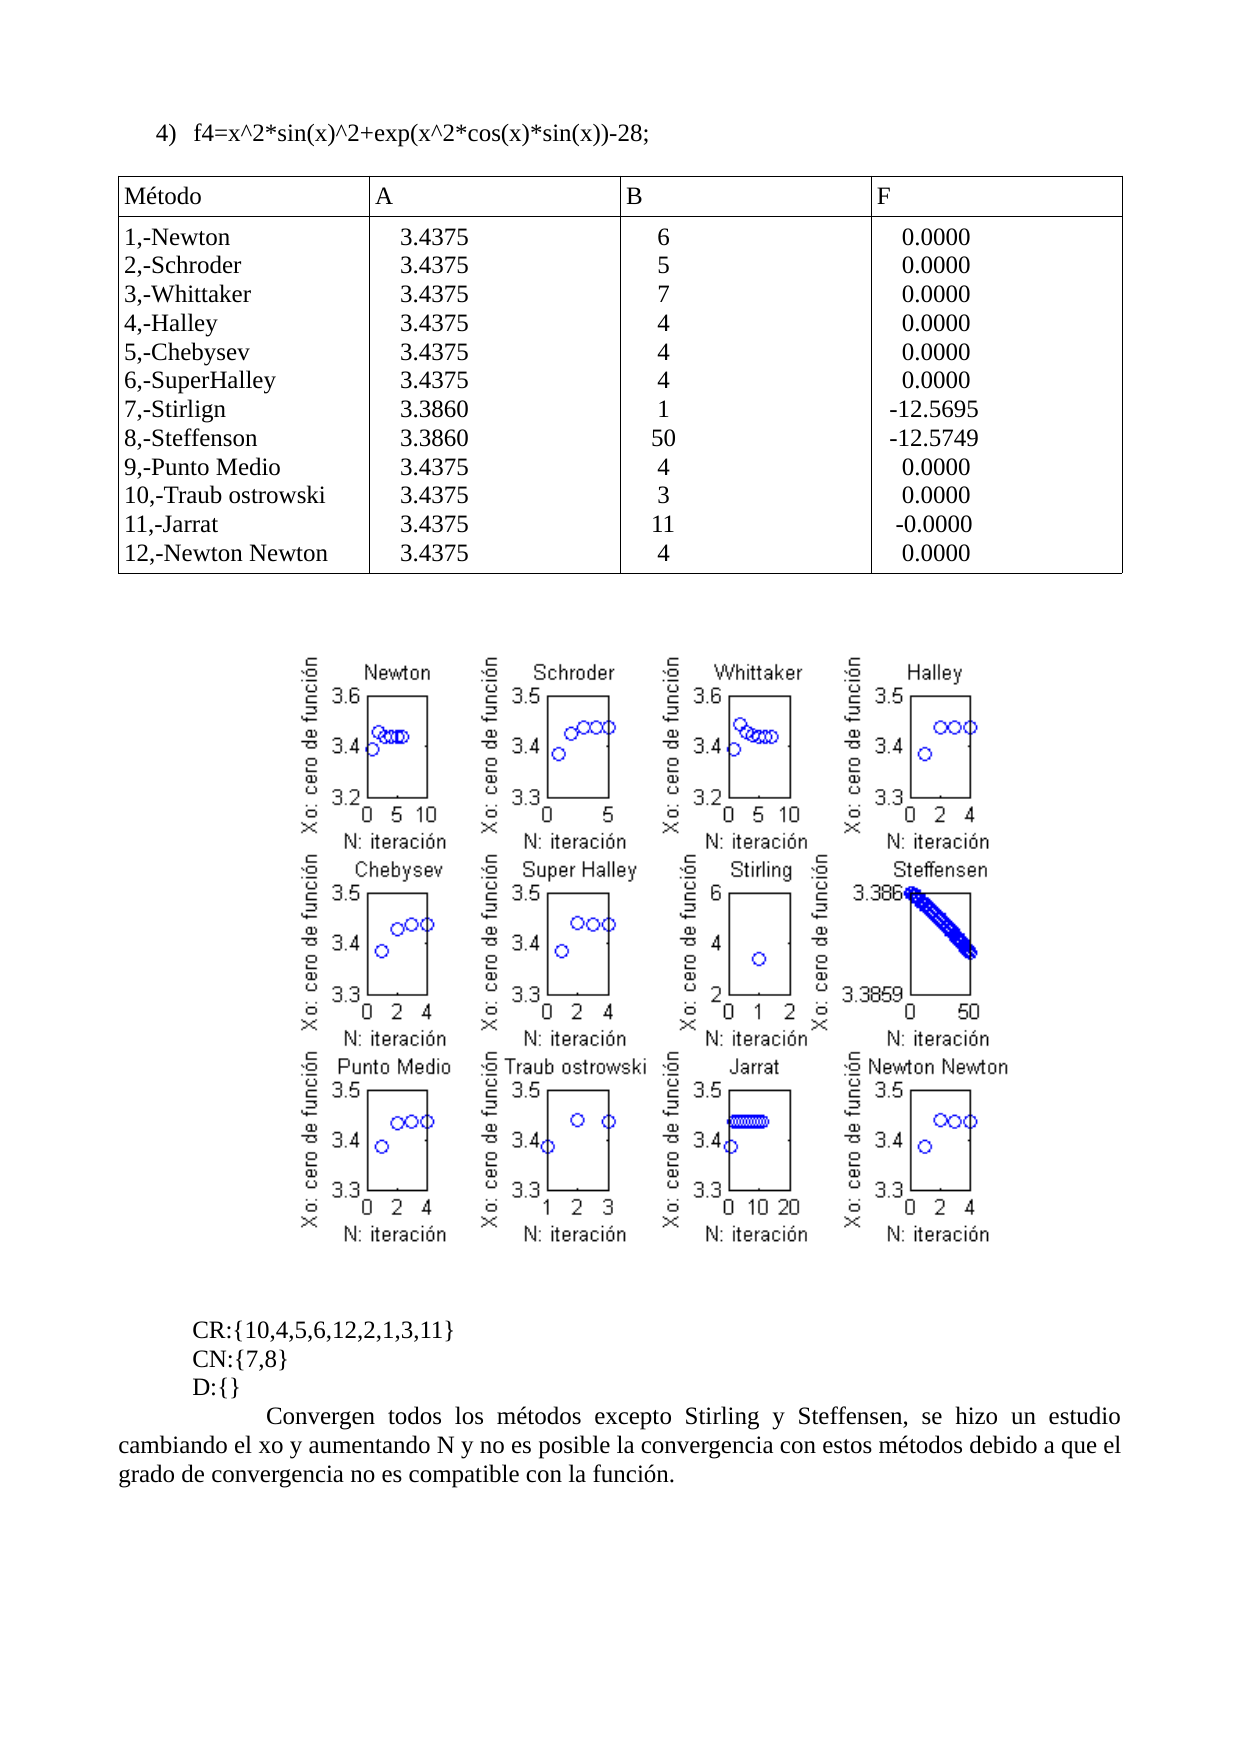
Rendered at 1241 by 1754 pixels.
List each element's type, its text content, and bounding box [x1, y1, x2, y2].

table_cell 0.0000 0.0000 0.0000 0.0000 0.0000 0.0000 -12.5695 -12.5749 0.0000 0.0000 -0.0000 0.0000 [872, 217, 1122, 572]
table_cell 6 5 7 4 4 4 1 50 4 3 11 4 [621, 217, 871, 572]
table_cell 1,-Newton 2,-Schroder 3,-Whittaker 4,-Halley 5,-Chebysev 6,-SuperHalley 7,-Stirlign 8,-Steffenson 9,-Punto Medio 10,-Traub ostrowski 11,-Jarrat 12,-Newton Newton [119, 217, 369, 572]
table_header A [370, 177, 620, 216]
table_header B [621, 177, 871, 216]
text CN:{7,8} [118, 1344, 1122, 1372]
picture [181, 630, 1059, 1287]
text CR:{10,4,5,6,12,2,1,3,11} [118, 1315, 1122, 1344]
text D:{} [118, 1372, 1122, 1401]
list f4=x^2*sin(x)^2+exp(x^2*cos(x)*sin(x))-28; [156, 118, 1122, 147]
table_header Método [119, 177, 369, 216]
table_cell 3.4375 3.4375 3.4375 3.4375 3.4375 3.4375 3.3860 3.3860 3.4375 3.4375 3.4375 3.4375 [370, 217, 620, 572]
table_header F [872, 177, 1122, 216]
text Convergen todos los métodos excepto Stirling y Steffensen, se hizo un estudio cambiando el xo y aumentando N y no es posible la convergencia con estos métodos debido a que el grado de convergencia no es compatible con la función. [118, 1401, 1122, 1487]
